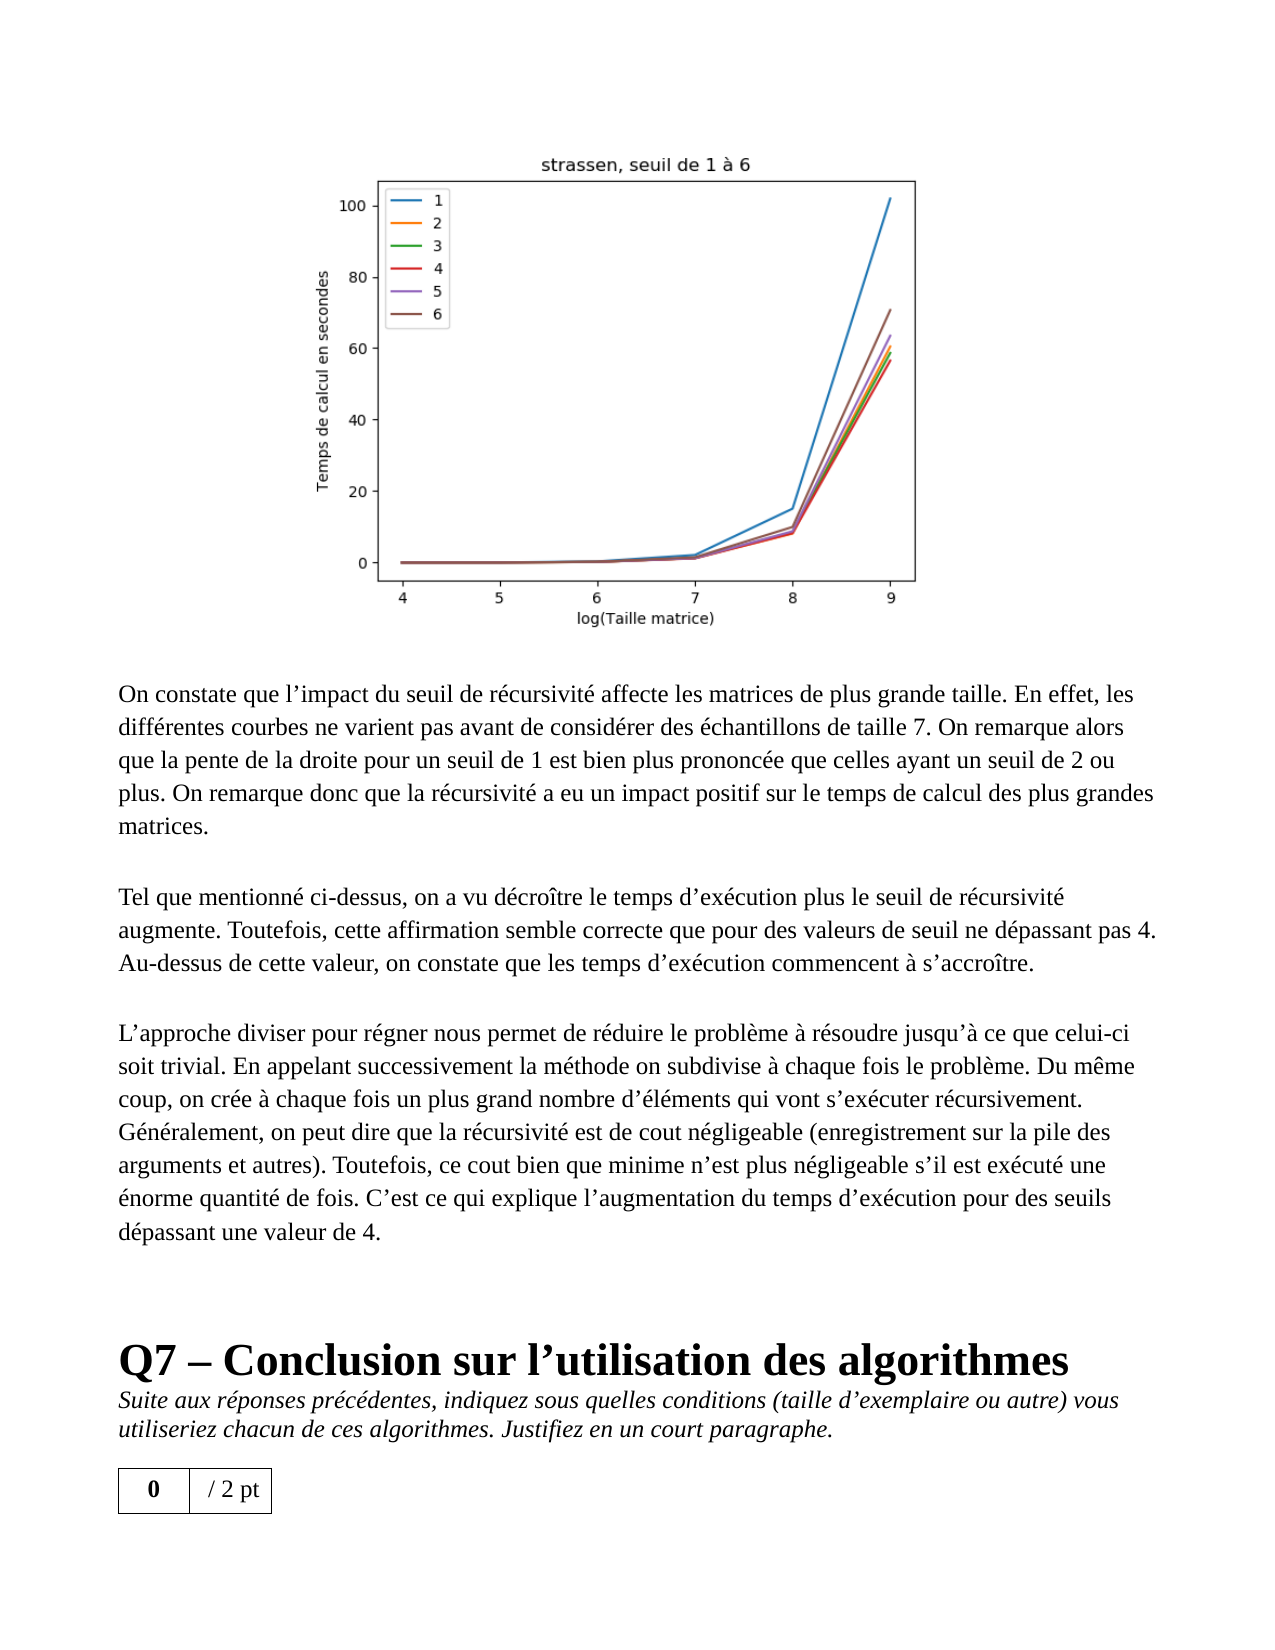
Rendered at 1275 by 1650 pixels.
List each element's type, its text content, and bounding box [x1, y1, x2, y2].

text On constate que l’impact du seuil de récursivité affecte les matrices de plus grande taille. En effet, les différentes courbes ne varient pas avant de considérer des échantillons de taille 7. On remarque alors que la pente de la droite pour un seuil de 1 est bien plus prononcée que celles ayant un seuil de 2 ou plus. On remarque donc que la récursivité a eu un impact positif sur le temps de calcul des plus grandes matrices. [118, 679, 1157, 840]
table_header 0 [119, 1469, 189, 1513]
text Tel que mentionné ci-dessus, on a vu décroître le temps d’exécution plus le seuil de récursivité augmente. Toutefois, cette affirmation semble correcte que pour des valeurs de seuil ne dépassant pas 4. Au-dessus de cette valeur, on constate que les temps d’exécution commencent à s’accroître. [118, 882, 1157, 977]
table_header / 2 pt [190, 1469, 271, 1513]
subtitle Q7 – Conclusion sur l’utilisation des algorithmes [118, 1333, 1157, 1385]
text L’approche diviser pour régner nous permet de réduire le problème à résoudre jusqu’à ce que celui-ci soit trivial. En appelant successivement la méthode on subdivise à chaque fois le problème. Du même coup, on crée à chaque fois un plus grand nombre d’éléments qui vont s’exécuter récursivement. Généralement, on peut dire que la récursivité est de cout négligeable (enregistrement sur la pile des arguments et autres). Toutefois, ce cout bien que minime n’est plus négligeable s’il est exécuté une énorme quantité de fois. C’est ce qui explique l’augmentation du temps d’exécution pour des seuils dépassant une valeur de 4. [118, 1018, 1157, 1245]
text Suite aux réponses précédentes, indiquez sous quelles conditions (taille d’exemplaire ou autre) vous utiliseriez chacun de ces algorithmes. Justifiez en un court paragraphe. [118, 1385, 1157, 1443]
